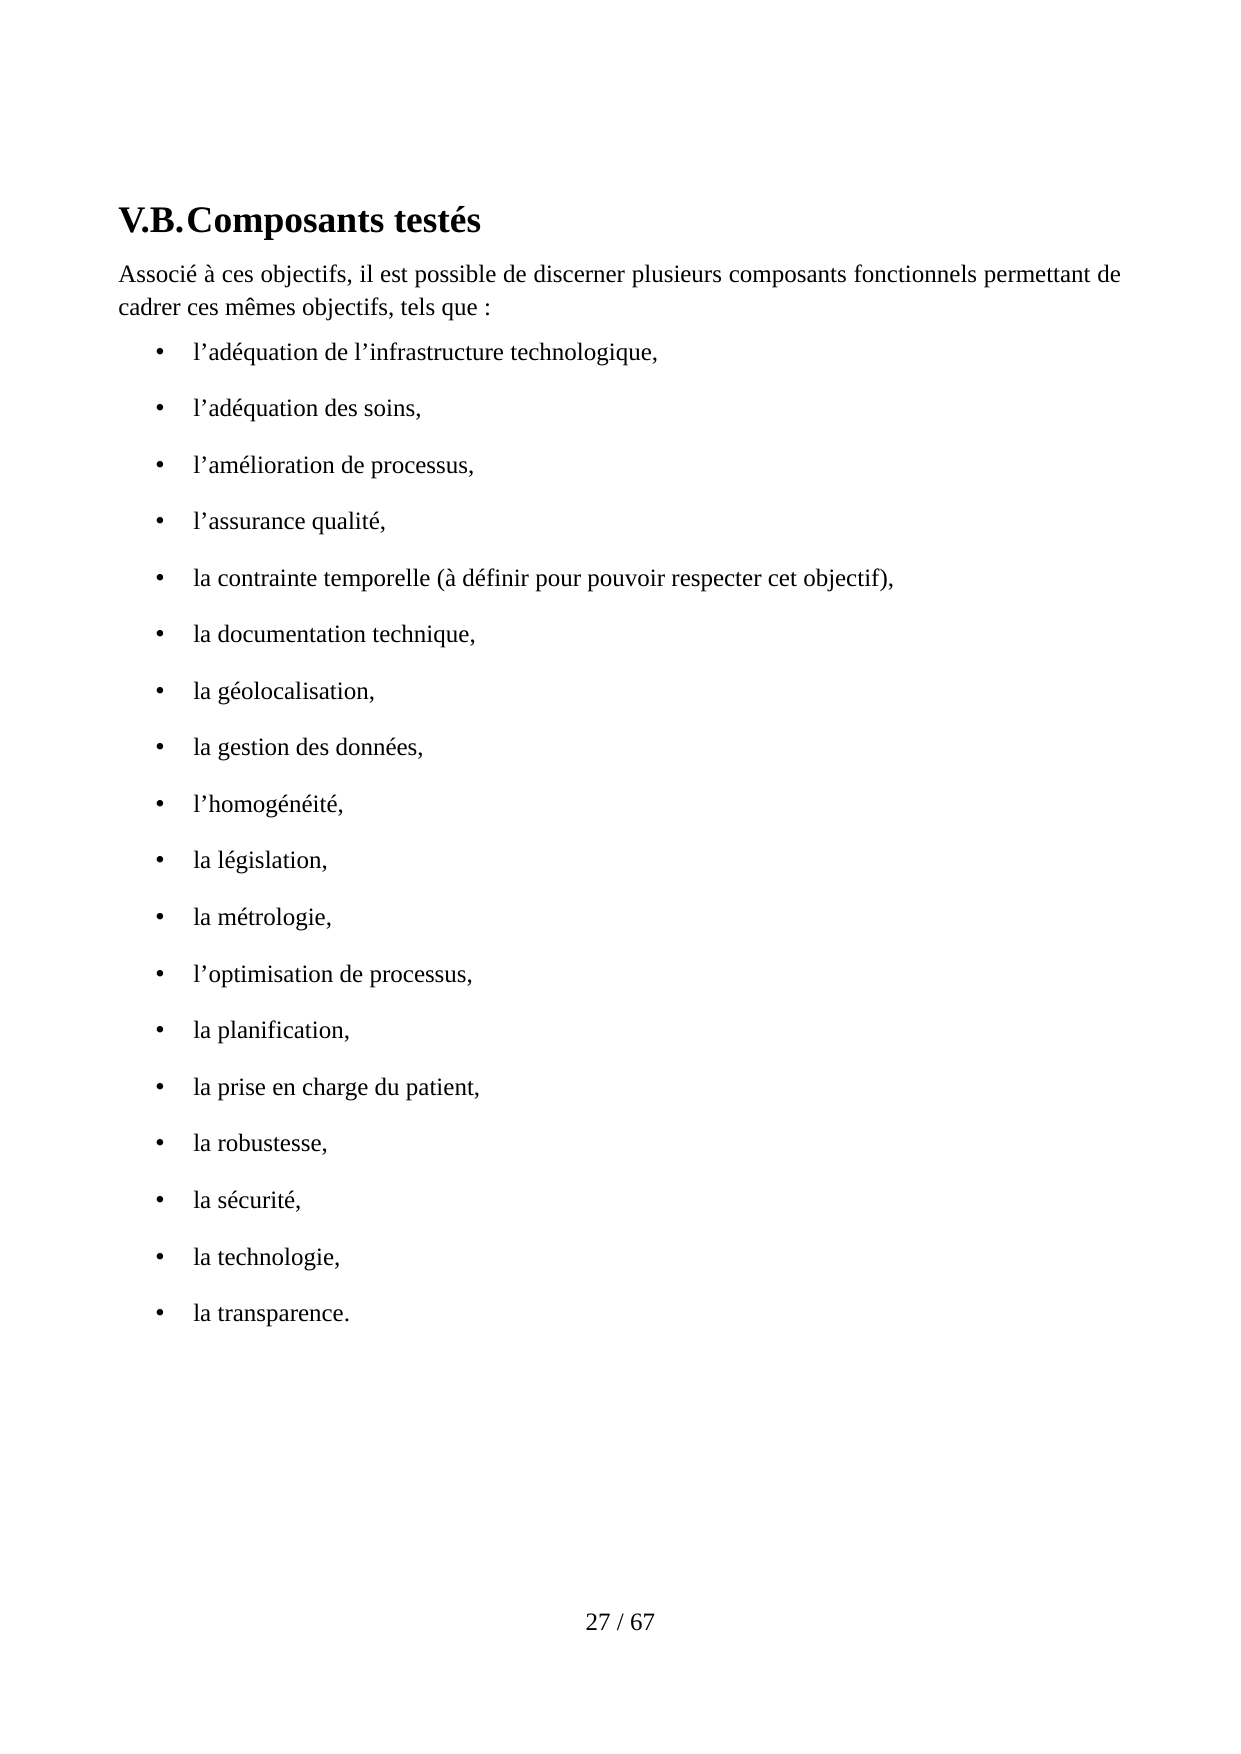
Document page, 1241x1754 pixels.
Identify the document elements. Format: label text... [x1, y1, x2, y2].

list la contrainte temporelle (à définir pour pouvoir respecter cet objectif), [156, 563, 1122, 592]
subtitle Composants testés [118, 197, 1122, 240]
list l’assurance qualité, [156, 506, 1122, 535]
text Associé à ces objectifs, il est possible de discerner plusieurs composants fonctionnels permettant de cadrer ces mêmes objectifs, tels que : [118, 259, 1122, 321]
list la législation, [156, 846, 1122, 874]
list la gestion des données, [156, 732, 1122, 761]
list l’homogénéité, [156, 789, 1122, 818]
list l’amélioration de processus, [156, 450, 1122, 478]
list la technologie, [156, 1242, 1122, 1270]
list l’adéquation de l’infrastructure technologique, [156, 337, 1122, 365]
list la métrologie, [156, 902, 1122, 931]
list la robustesse, [156, 1128, 1122, 1157]
list la prise en charge du patient, [156, 1072, 1122, 1101]
list la sécurité, [156, 1185, 1122, 1214]
list la transparence. [156, 1298, 1122, 1327]
list la documentation technique, [156, 619, 1122, 648]
list la géolocalisation, [156, 676, 1122, 705]
list l’adéquation des soins, [156, 393, 1122, 422]
list l’optimisation de processus, [156, 959, 1122, 987]
list la planification, [156, 1015, 1122, 1044]
